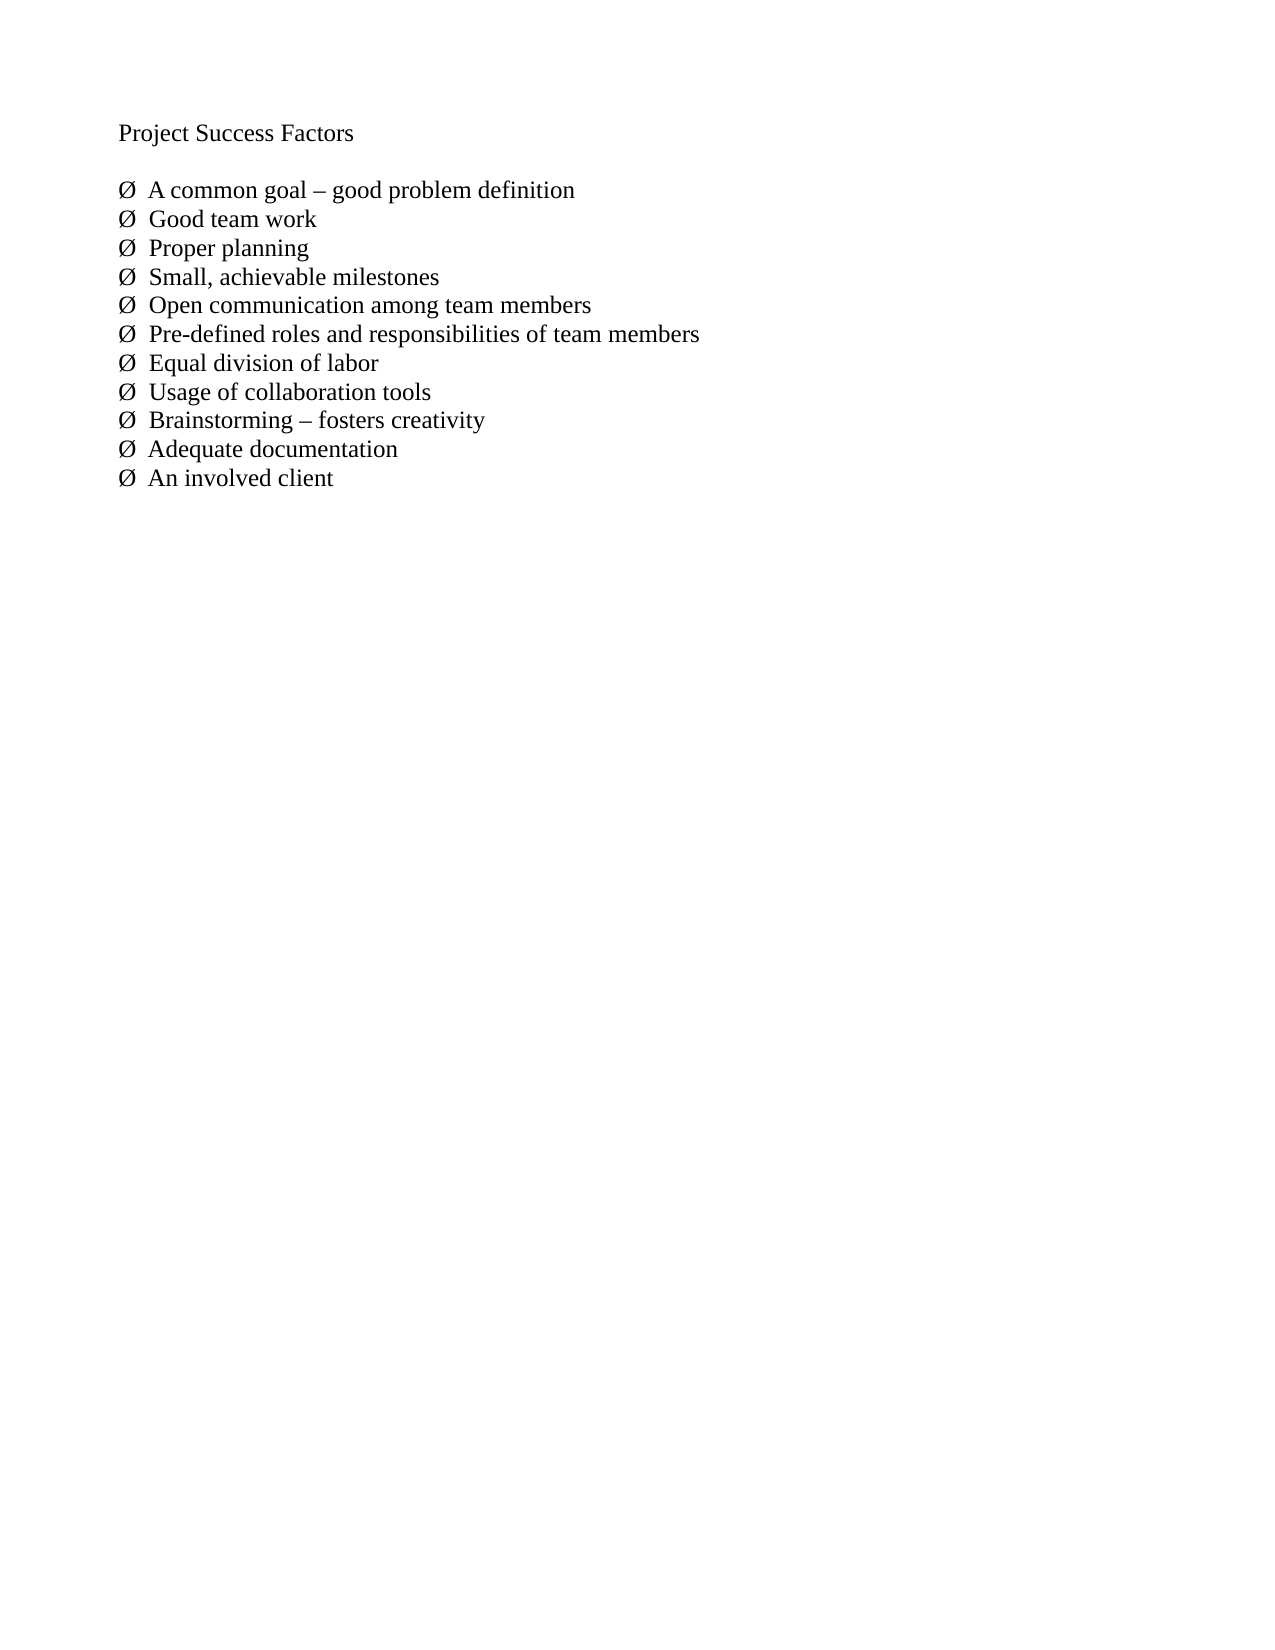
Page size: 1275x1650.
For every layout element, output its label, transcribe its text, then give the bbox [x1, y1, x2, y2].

text Ø Small, achievable milestones [118, 262, 1157, 291]
text Ø Adequate documentation [118, 434, 1157, 463]
text Ø Open communication among team members [118, 291, 1157, 319]
text Project Success Factors [118, 118, 1157, 147]
text Ø Good team work [118, 204, 1157, 233]
text Ø Brainstorming – fosters creativity [118, 406, 1157, 434]
text Ø Usage of collaboration tools [118, 377, 1157, 406]
text Ø Pre-defined roles and responsibilities of team members [118, 319, 1157, 348]
text Ø A common goal – good problem definition [118, 176, 1157, 204]
text Ø Equal division of labor [118, 348, 1157, 377]
text Ø An involved client [118, 463, 1157, 492]
text Ø Proper planning [118, 233, 1157, 262]
